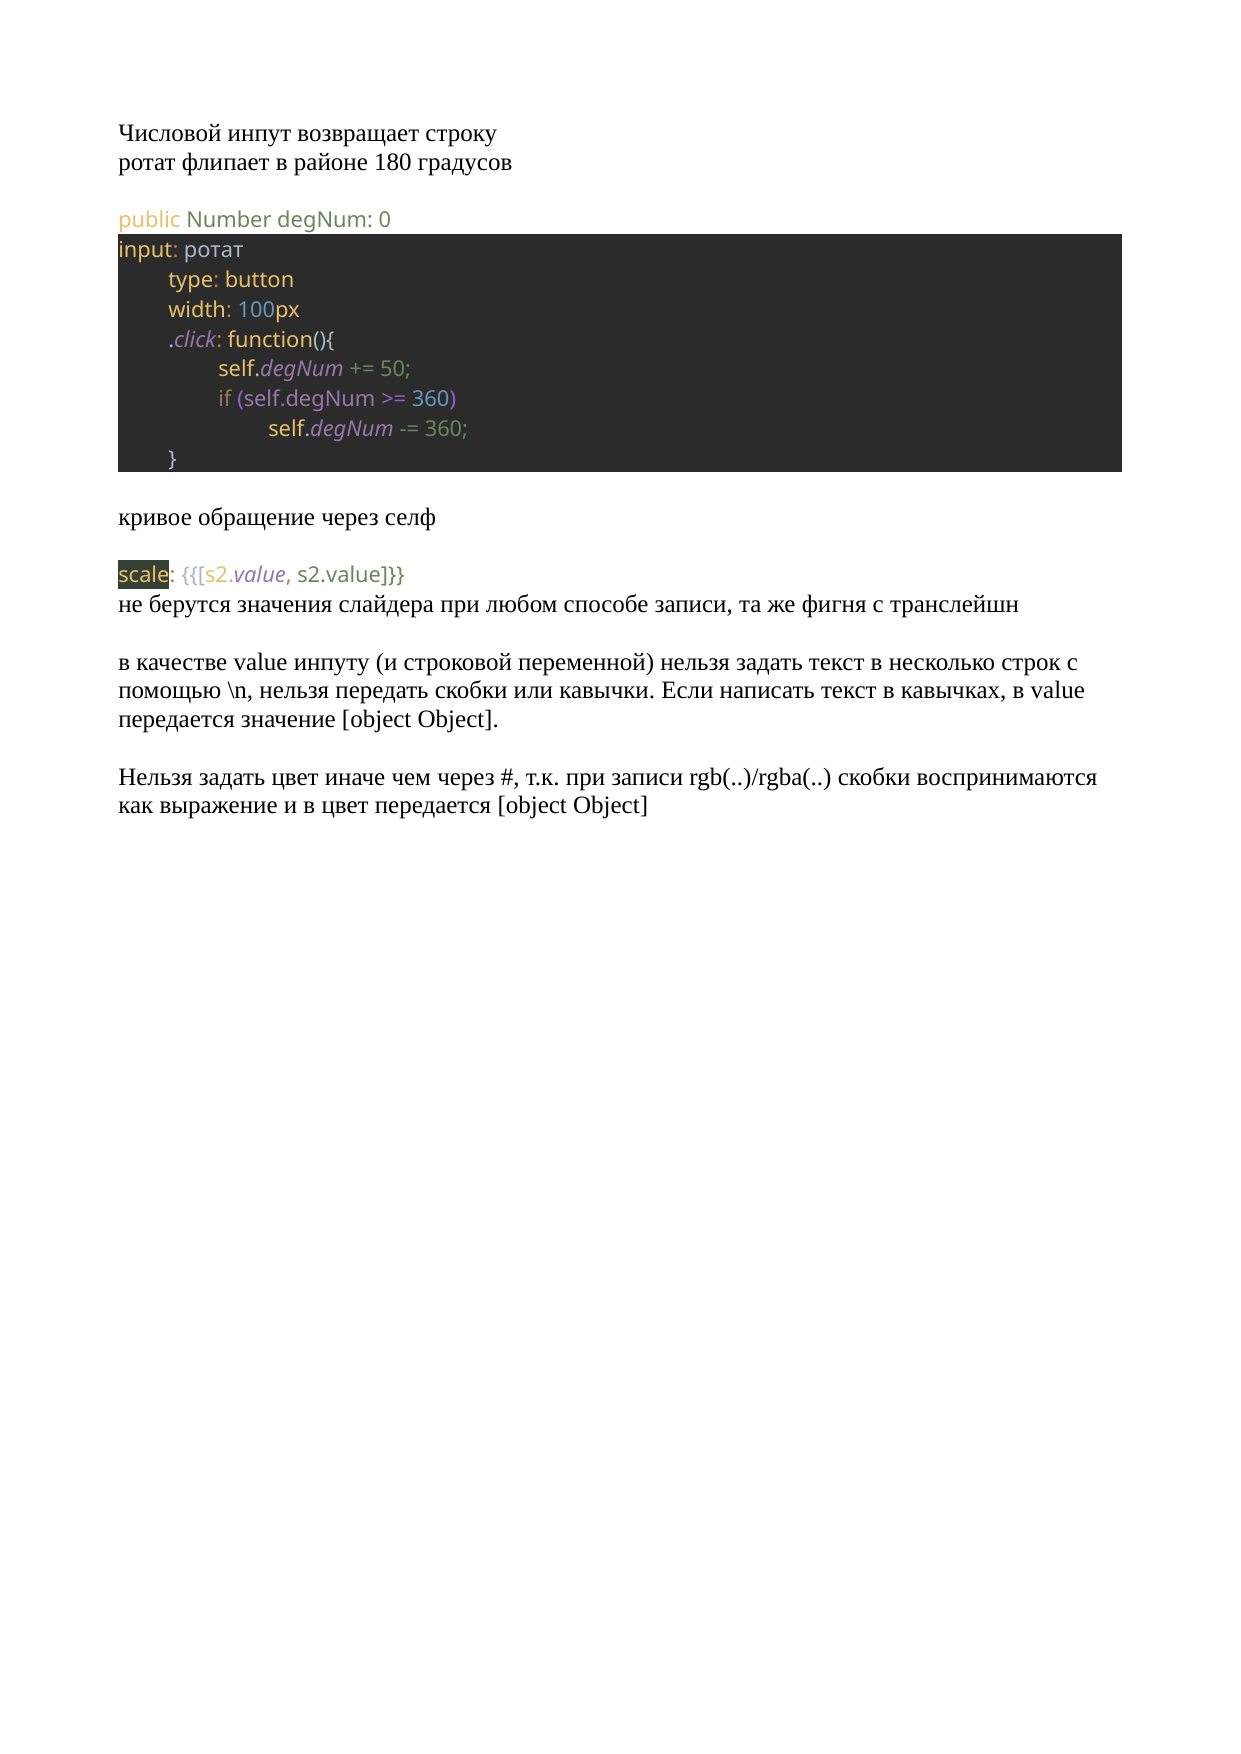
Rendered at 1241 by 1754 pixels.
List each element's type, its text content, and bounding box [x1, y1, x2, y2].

text scale: {{[s2.value, s2.value]}} [118, 559, 1122, 589]
text input: ротат [118, 234, 1122, 264]
text .click: function(){ [118, 323, 1122, 353]
text } [118, 443, 1122, 472]
text Числовой инпут возвращает строку [118, 118, 1122, 147]
text if (self.degNum >= 360) [118, 383, 1122, 413]
text width: 100px [118, 294, 1122, 323]
text public Number degNum: 0 [118, 204, 1122, 234]
text self.degNum -= 360; [118, 413, 1122, 443]
text type: button [118, 264, 1122, 294]
text self.degNum += 50; [118, 353, 1122, 383]
text ротат флипает в районе 180 градусов [118, 147, 1122, 176]
text кривое обращение через селф [118, 502, 1122, 531]
text не берутся значения слайдера при любом способе записи, та же фигня с транслейшн [118, 589, 1122, 618]
text в качестве value инпуту (и строковой переменной) нельзя задать текст в несколько строк с помощью \n, нельзя передать скобки или кавычки. Если написать текст в кавычках, в value передается значение [object Object]. [118, 647, 1122, 733]
text Нельзя задать цвет иначе чем через #, т.к. при записи rgb(..)/rgba(..) скобки воспринимаются как выражение и в цвет передается [object Object] [118, 762, 1122, 819]
